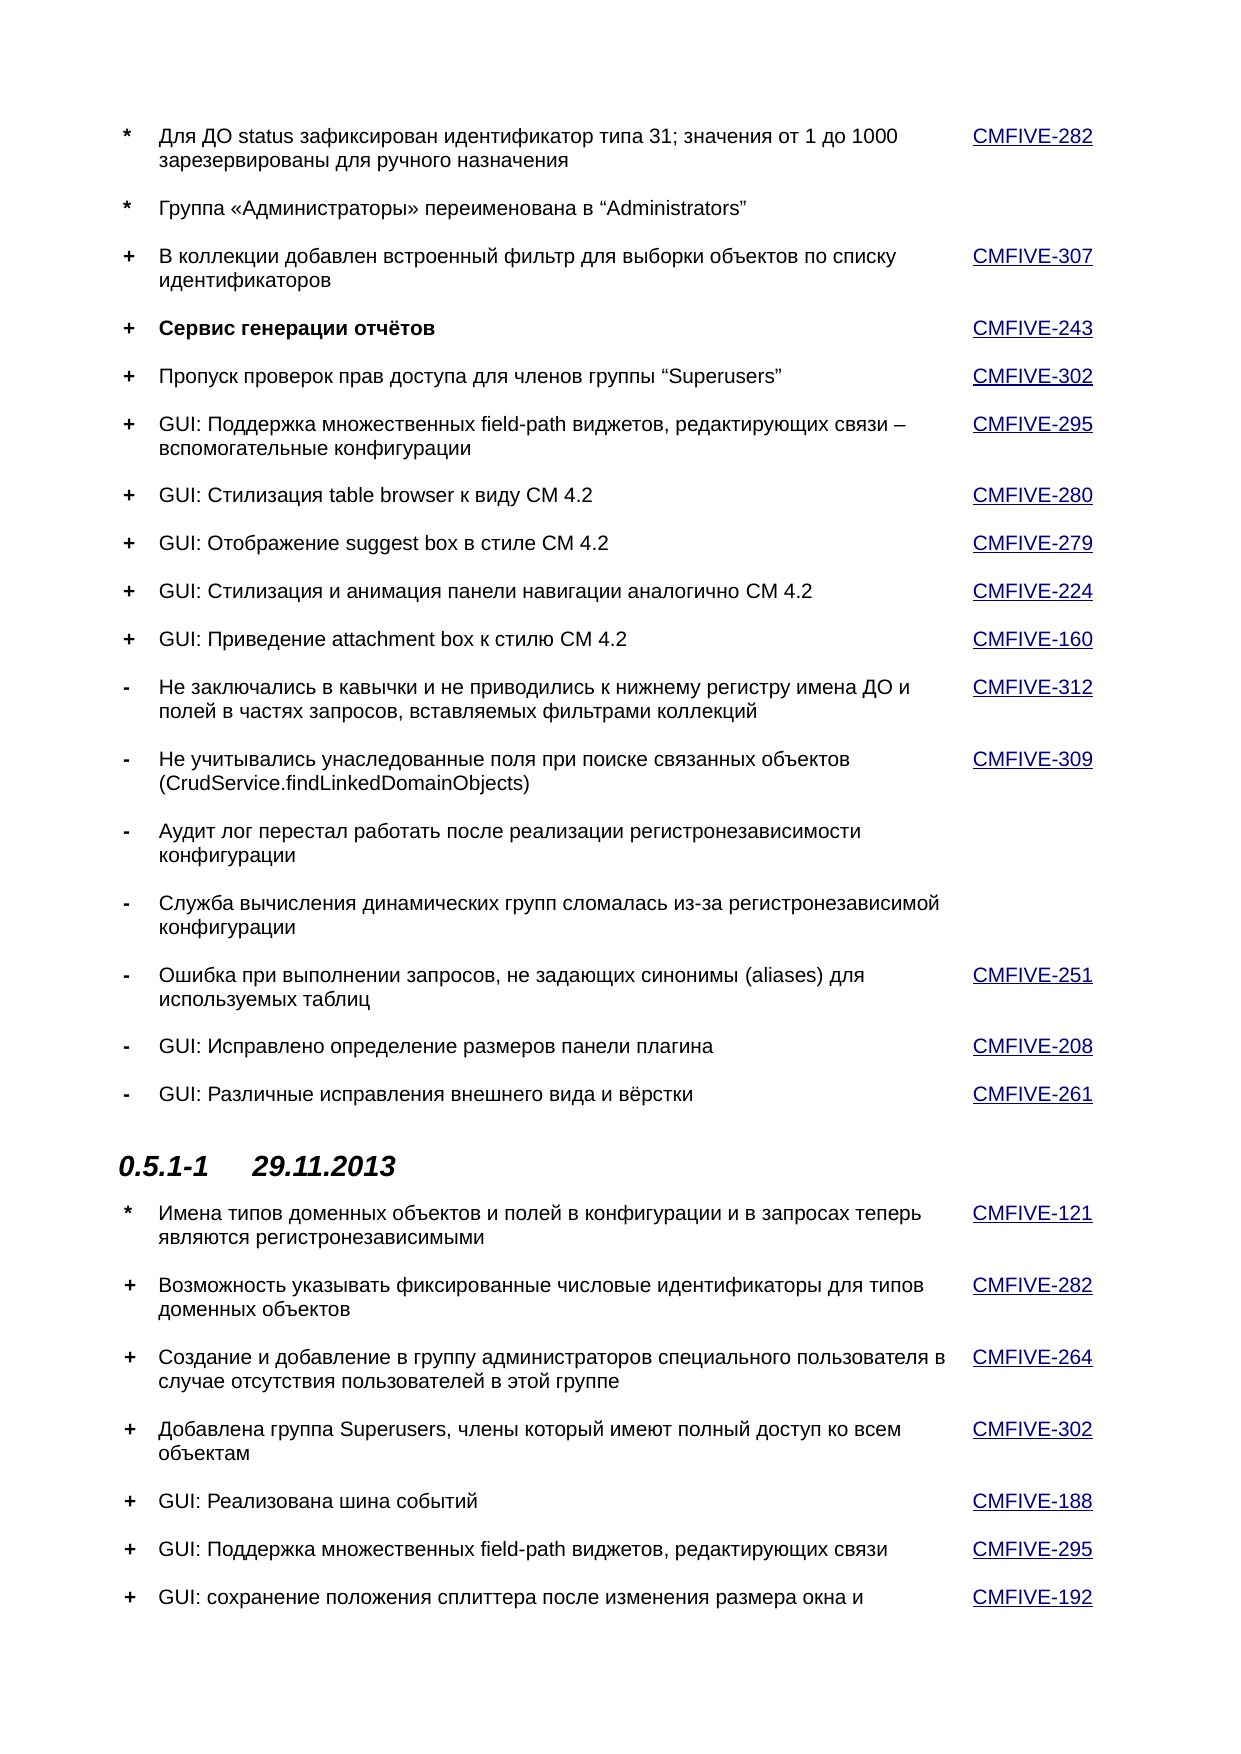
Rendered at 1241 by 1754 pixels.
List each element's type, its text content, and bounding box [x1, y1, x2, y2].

table_cell Для ДО status зафиксирован идентификатор типа 31; значения от 1 до 1000 зарезервированы для ручного назначения [153, 118, 967, 190]
table_header CMFIVE-121 [966, 1195, 1123, 1267]
table_cell CMFIVE-251 [967, 957, 1123, 1028]
table_cell + [117, 238, 153, 310]
table_cell Создание и добавление в группу администраторов специального пользователя в случае отсутствия пользователей в этой группе [153, 1339, 966, 1411]
table_cell [967, 190, 1123, 238]
table_cell * [117, 190, 153, 238]
table_header * [118, 1195, 152, 1267]
table_cell CMFIVE-192 [966, 1579, 1123, 1627]
table_cell Не заключались в кавычки и не приводились к нижнему регистру имена ДО и полей в частях запросов, вставляемых фильтрами коллекций [153, 669, 967, 741]
table_cell + [118, 1267, 152, 1339]
table_cell GUI: Реализована шина событий [153, 1483, 966, 1531]
table_cell Служба вычисления динамических групп сломалась из-за регистронезависимой конфигурации [153, 885, 967, 957]
table_cell + [117, 478, 153, 525]
table_cell CMFIVE-295 [966, 1531, 1123, 1579]
table_cell + [117, 621, 153, 669]
table_cell - [117, 813, 153, 885]
table_cell + [118, 1531, 152, 1579]
table_cell CMFIVE-282 [967, 118, 1123, 190]
table_cell CMFIVE-188 [966, 1483, 1123, 1531]
table_cell - [117, 1029, 153, 1076]
table_cell [967, 885, 1123, 957]
table_cell GUI: Поддержка множественных field-path виджетов, редактирующих связи – вспомогательные конфигурации [153, 406, 967, 477]
table_cell GUI: Исправлено определение размеров панели плагина [153, 1029, 967, 1076]
table_cell + [117, 406, 153, 477]
table_cell GUI: Различные исправления внешнего вида и вёрстки [153, 1076, 967, 1124]
table_cell Сервис генерации отчётов [153, 310, 967, 358]
table_cell * [117, 118, 153, 190]
table_cell CMFIVE-312 [967, 669, 1123, 741]
table_cell + [118, 1483, 152, 1531]
table_cell Добавлена группа Superusers, члены который имеют полный доступ ко всем объектам [153, 1411, 966, 1483]
table_cell [967, 813, 1123, 885]
table_cell - [117, 669, 153, 741]
table_cell CMFIVE-208 [967, 1029, 1123, 1076]
table_cell Возможность указывать фиксированные числовые идентификаторы для типов доменных объектов [153, 1267, 966, 1339]
table_cell CMFIVE-280 [967, 478, 1123, 525]
table_cell GUI: сохранение положения сплиттера после изменения размера окна и [153, 1579, 966, 1627]
table_cell CMFIVE-282 [966, 1267, 1123, 1339]
table_cell CMFIVE-295 [967, 406, 1123, 477]
table_cell + [118, 1579, 152, 1627]
subtitle 0.5.1-1 29.11.2013 [118, 1149, 1122, 1183]
table_cell GUI: Поддержка множественных field-path виджетов, редактирующих связи [153, 1531, 966, 1579]
table_cell + [117, 525, 153, 573]
table_cell Ошибка при выполнении запросов, не задающих синонимы (aliases) для используемых таблиц [153, 957, 967, 1028]
table_cell Аудит лог перестал работать после реализации регистронезависимости конфигурации [153, 813, 967, 885]
table_cell CMFIVE-243 [967, 310, 1123, 358]
table_cell Пропуск проверок прав доступа для членов группы “Superusers” [153, 358, 967, 406]
table_cell - [117, 741, 153, 813]
table_cell GUI: Стилизация table browser к виду CM 4.2 [153, 478, 967, 525]
table_cell CMFIVE-302 [966, 1411, 1123, 1483]
table_cell CMFIVE-261 [967, 1076, 1123, 1124]
table_cell CMFIVE-307 [967, 238, 1123, 310]
table_header Имена типов доменных объектов и полей в конфигурации и в запросах теперь являются регистронезависимыми [153, 1195, 966, 1267]
table_cell GUI: Отображение suggest box в стиле CM 4.2 [153, 525, 967, 573]
table_cell CMFIVE-302 [967, 358, 1123, 406]
table_cell Группа «Администраторы» переименована в “Administrators” [153, 190, 967, 238]
table_cell - [117, 1076, 153, 1124]
table_cell + [117, 573, 153, 621]
table_cell - [117, 957, 153, 1028]
table_cell + [118, 1411, 152, 1483]
table_cell Не учитывались унаследованные поля при поиске связанных объектов (CrudService.findLinkedDomainObjects) [153, 741, 967, 813]
table_cell - [117, 885, 153, 957]
table_cell CMFIVE-279 [967, 525, 1123, 573]
table_cell В коллекции добавлен встроенный фильтр для выборки объектов по списку идентификаторов [153, 238, 967, 310]
table_cell + [118, 1339, 152, 1411]
table_cell GUI: Стилизация и анимация панели навигации аналогично CM 4.2 [153, 573, 967, 621]
table_cell CMFIVE-309 [967, 741, 1123, 813]
table_cell GUI: Приведение attachment box к стилю CM 4.2 [153, 621, 967, 669]
table_cell CMFIVE-160 [967, 621, 1123, 669]
table_cell CMFIVE-264 [966, 1339, 1123, 1411]
table_cell + [117, 358, 153, 406]
table_cell + [117, 310, 153, 358]
table_cell CMFIVE-224 [967, 573, 1123, 621]
